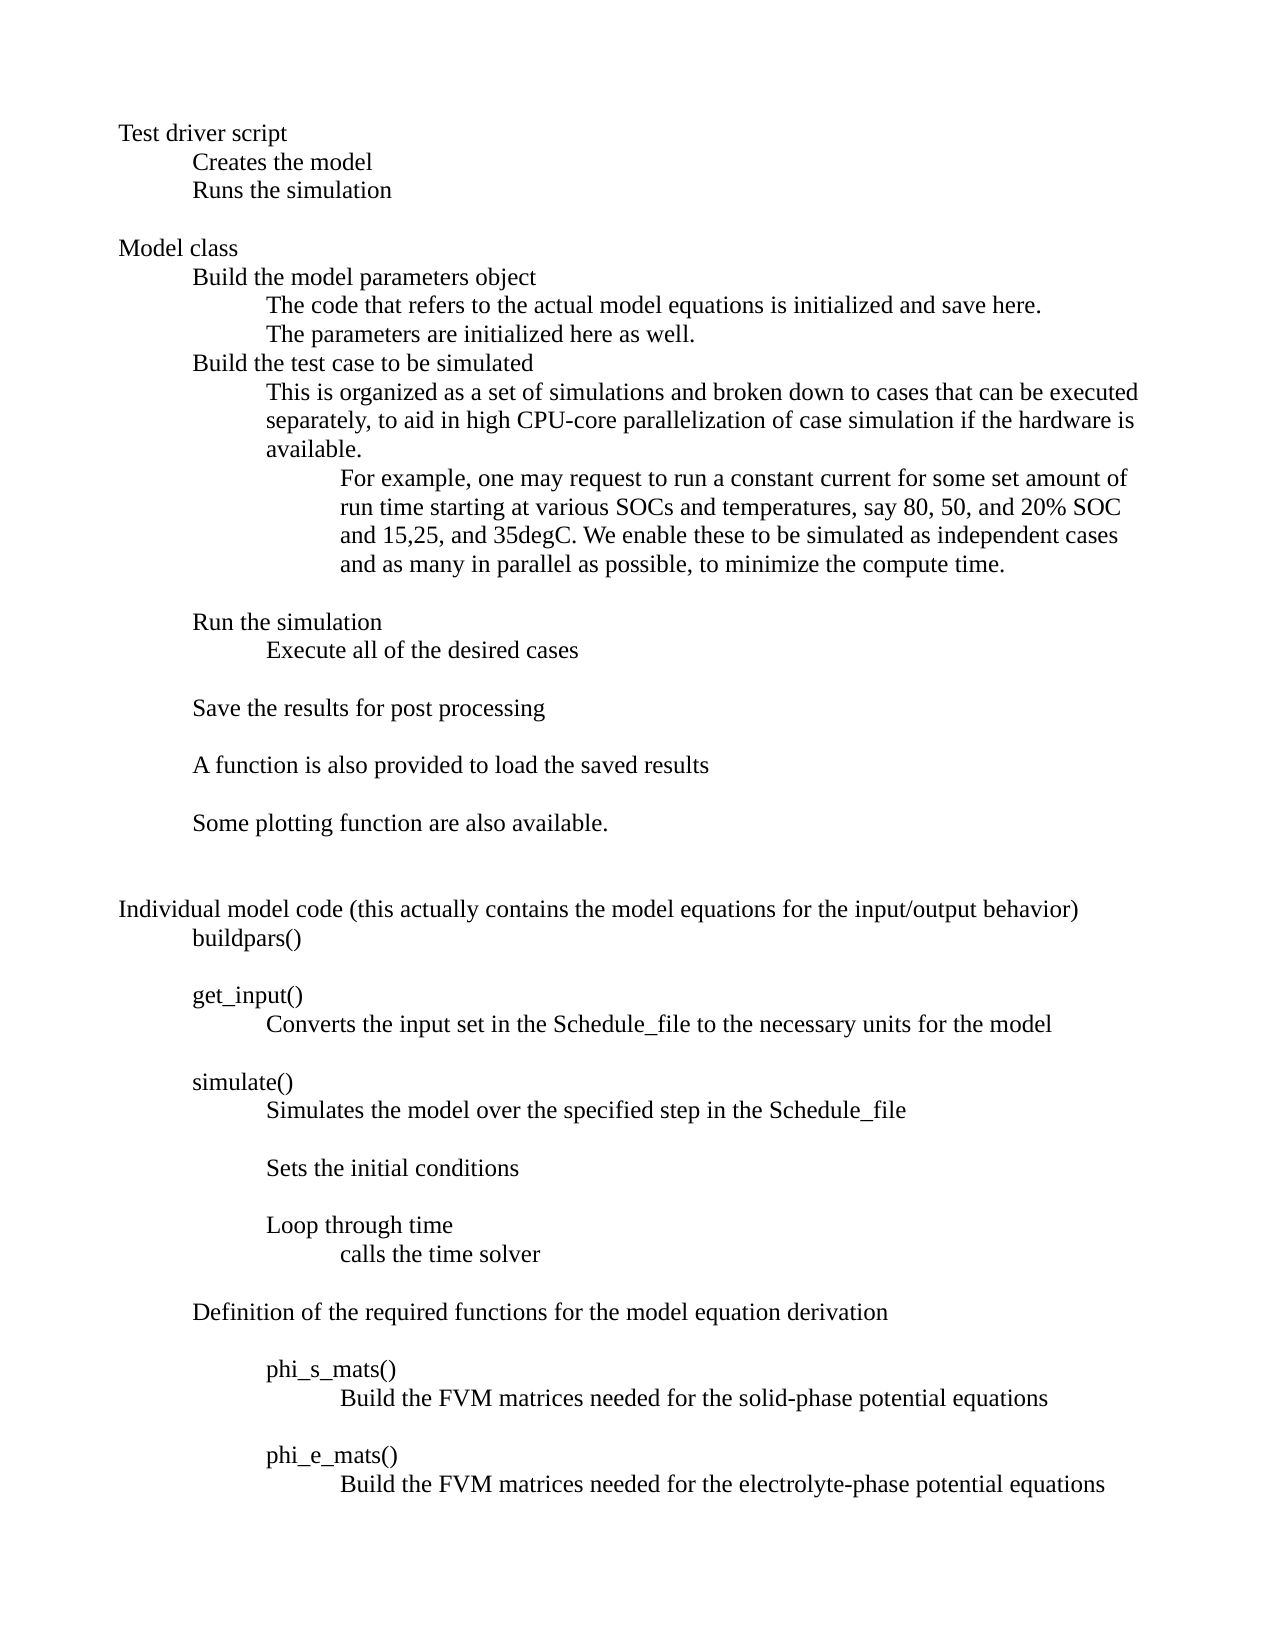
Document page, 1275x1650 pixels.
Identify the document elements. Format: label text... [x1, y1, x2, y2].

text Model class [118, 233, 1157, 262]
text Run the simulation [118, 607, 1157, 636]
text Creates the model [118, 147, 1157, 176]
text Build the FVM matrices needed for the solid-phase potential equations [192, 1383, 1157, 1412]
text buildpars() [118, 923, 1157, 952]
text For example, one may request to run a constant current for some set amount of run time starting at various SOCs and temperatures, say 80, 50, and 20% SOC and 15,25, and 35degC. We enable these to be simulated as independent cases and as many in parallel as possible, to minimize the compute time. [340, 463, 1157, 578]
text Build the FVM matrices needed for the electrolyte-phase potential equations [192, 1469, 1157, 1498]
text The parameters are initialized here as well. [118, 319, 1157, 348]
text Build the model parameters object [118, 262, 1157, 291]
text Runs the simulation [118, 176, 1157, 204]
text Individual model code (this actually contains the model equations for the input/output behavior) [118, 894, 1157, 923]
text phi_e_mats() [192, 1441, 1157, 1469]
text get_input() [118, 981, 1157, 1009]
text Save the results for post processing [118, 693, 1157, 722]
text Build the test case to be simulated [118, 348, 1157, 377]
text calls the time solver [266, 1239, 1157, 1268]
text Definition of the required functions for the model equation derivation [192, 1297, 1157, 1326]
text A function is also provided to load the saved results [118, 751, 1157, 779]
text Sets the initial conditions [266, 1153, 1157, 1182]
text Simulates the model over the specified step in the Schedule_file [118, 1096, 1157, 1124]
text phi_s_mats() [192, 1354, 1157, 1383]
text This is organized as a set of simulations and broken down to cases that can be executed separately, to aid in high CPU-core parallelization of case simulation if the hardware is available. [266, 377, 1157, 463]
text Execute all of the desired cases [118, 636, 1157, 664]
text Loop through time [266, 1211, 1157, 1239]
text Converts the input set in the Schedule_file to the necessary units for the model [118, 1009, 1157, 1038]
text Test driver script [118, 118, 1157, 147]
text The code that refers to the actual model equations is initialized and save here. [118, 291, 1157, 319]
text Some plotting function are also available. [118, 808, 1157, 837]
text simulate() [118, 1067, 1157, 1096]
